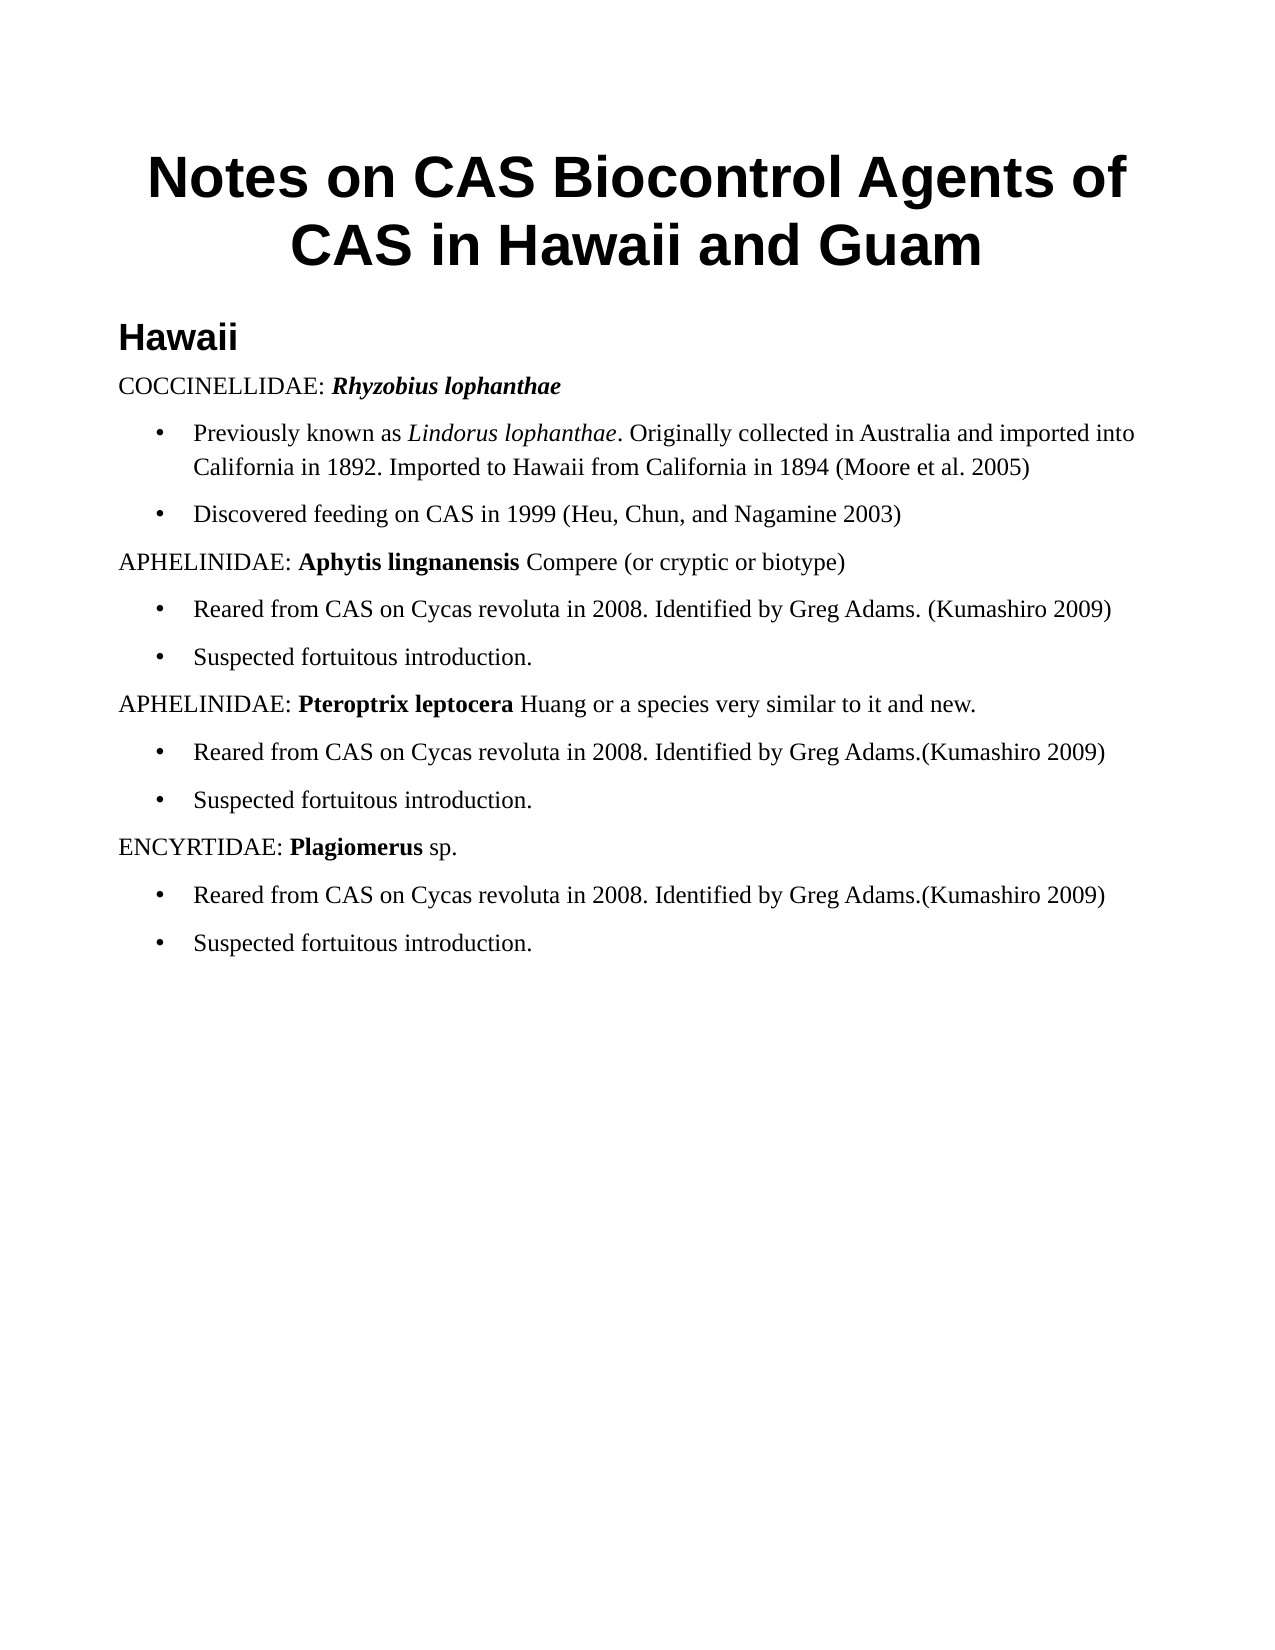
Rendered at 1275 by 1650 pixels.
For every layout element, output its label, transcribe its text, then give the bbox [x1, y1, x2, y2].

title Notes on CAS Biocontrol Agents of CAS in Hawaii and Guam [118, 143, 1157, 277]
text ENCYRTIDAE: Plagiomerus sp. [118, 832, 1157, 861]
subtitle Hawaii [118, 315, 1157, 358]
list Suspected fortuitous introduction. [156, 928, 1157, 956]
list Suspected fortuitous introduction. [156, 785, 1157, 813]
text APHELINIDAE: Pteroptrix leptocera Huang or a species very similar to it and new. [118, 689, 1157, 718]
list Suspected fortuitous introduction. [156, 642, 1157, 671]
list Previously known as Lindorus lophanthae. Originally collected in Australia and imported into California in 1892. Imported to Hawaii from California in 1894 (Moore et al. 2005) [156, 418, 1157, 480]
list Reared from CAS on Cycas revoluta in 2008. Identified by Greg Adams.(Kumashiro 2009) [156, 737, 1157, 766]
list Reared from CAS on Cycas revoluta in 2008. Identified by Greg Adams. (Kumashiro 2009) [156, 594, 1157, 623]
text COCCINELLIDAE: Rhyzobius lophanthae [118, 371, 1157, 400]
list Reared from CAS on Cycas revoluta in 2008. Identified by Greg Adams.(Kumashiro 2009) [156, 880, 1157, 909]
text APHELINIDAE: Aphytis lingnanensis Compere (or cryptic or biotype) [118, 547, 1157, 576]
list Discovered feeding on CAS in 1999 (Heu, Chun, and Nagamine 2003) [156, 499, 1157, 528]
